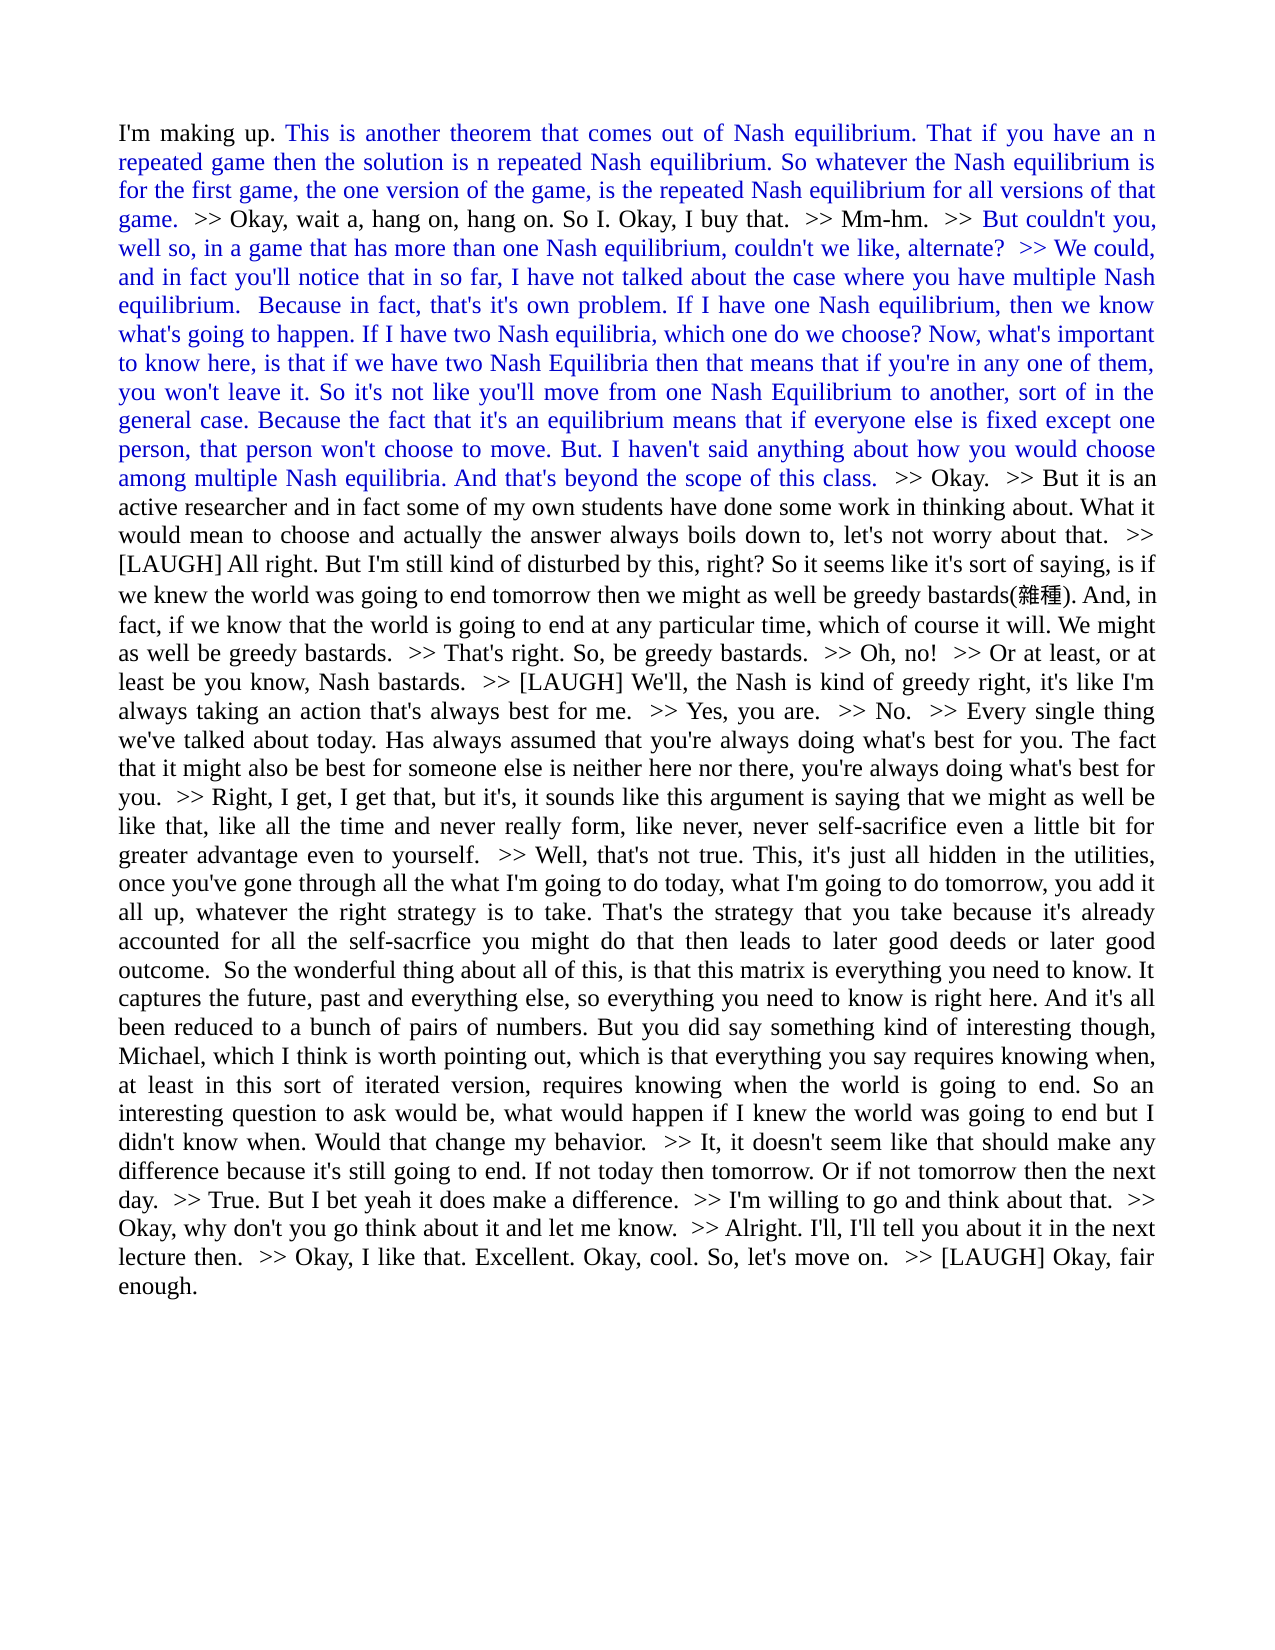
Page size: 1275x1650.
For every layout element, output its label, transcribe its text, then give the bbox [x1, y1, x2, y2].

text I'm making up. This is another theorem that comes out of Nash equilibrium. That if you have an n repeated game then the solution is n repeated Nash equilibrium. So whatever the Nash equilibrium is for the first game, the one version of the game, is the repeated Nash equilibrium for all versions of that game. >> Okay, wait a, hang on, hang on. So I. Okay, I buy that. >> Mm-hm. >> But couldn't you, well so, in a game that has more than one Nash equilibrium, couldn't we like, alternate? >> We could, and in fact you'll notice that in so far, I have not talked about the case where you have multiple Nash equilibrium. Because in fact, that's it's own problem. If I have one Nash equilibrium, then we know what's going to happen. If I have two Nash equilibria, which one do we choose? Now, what's important to know here, is that if we have two Nash Equilibria then that means that if you're in any one of them, you won't leave it. So it's not like you'll move from one Nash Equilibrium to another, sort of in the general case. Because the fact that it's an equilibrium means that if everyone else is fixed except one person, that person won't choose to move. But. I haven't said anything about how you would choose among multiple Nash equilibria. And that's beyond the scope of this class. >> Okay. >> But it is an active researcher and in fact some of my own students have done some work in thinking about. What it would mean to choose and actually the answer always boils down to, let's not worry about that. >> [LAUGH] All right. But I'm still kind of disturbed by this, right? So it seems like it's sort of saying, is if we knew the world was going to end tomorrow then we might as well be greedy bastards(雜種). And, in fact, if we know that the world is going to end at any particular time, which of course it will. We might as well be greedy bastards. >> That's right. So, be greedy bastards. >> Oh, no! >> Or at least, or at least be you know, Nash bastards. >> [LAUGH] We'll, the Nash is kind of greedy right, it's like I'm always taking an action that's always best for me. >> Yes, you are. >> No. >> Every single thing we've talked about today. Has always assumed that you're always doing what's best for you. The fact that it might also be best for someone else is neither here nor there, you're always doing what's best for you. >> Right, I get, I get that, but it's, it sounds like this argument is saying that we might as well be like that, like all the time and never really form, like never, never self-sacrifice even a little bit for greater advantage even to yourself. >> Well, that's not true. This, it's just all hidden in the utilities, once you've gone through all the what I'm going to do today, what I'm going to do tomorrow, you add it all up, whatever the right strategy is to take. That's the strategy that you take because it's already accounted for all the self-sacrfice you might do that then leads to later good deeds or later good outcome. So the wonderful thing about all of this, is that this matrix is everything you need to know. It captures the future, past and everything else, so everything you need to know is right here. And it's all been reduced to a bunch of pairs of numbers. But you did say something kind of interesting though, Michael, which I think is worth pointing out, which is that everything you say requires knowing when, at least in this sort of iterated version, requires knowing when the world is going to end. So an interesting question to ask would be, what would happen if I knew the world was going to end but I didn't know when. Would that change my behavior. >> It, it doesn't seem like that should make any difference because it's still going to end. If not today then tomorrow. Or if not tomorrow then the next day. >> True. But I bet yeah it does make a difference. >> I'm willing to go and think about that. >> Okay, why don't you go think about it and let me know. >> Alright. I'll, I'll tell you about it in the next lecture then. >> Okay, I like that. Excellent. Okay, cool. So, let's move on. >> [LAUGH] Okay, fair enough. [118, 118, 1157, 1300]
